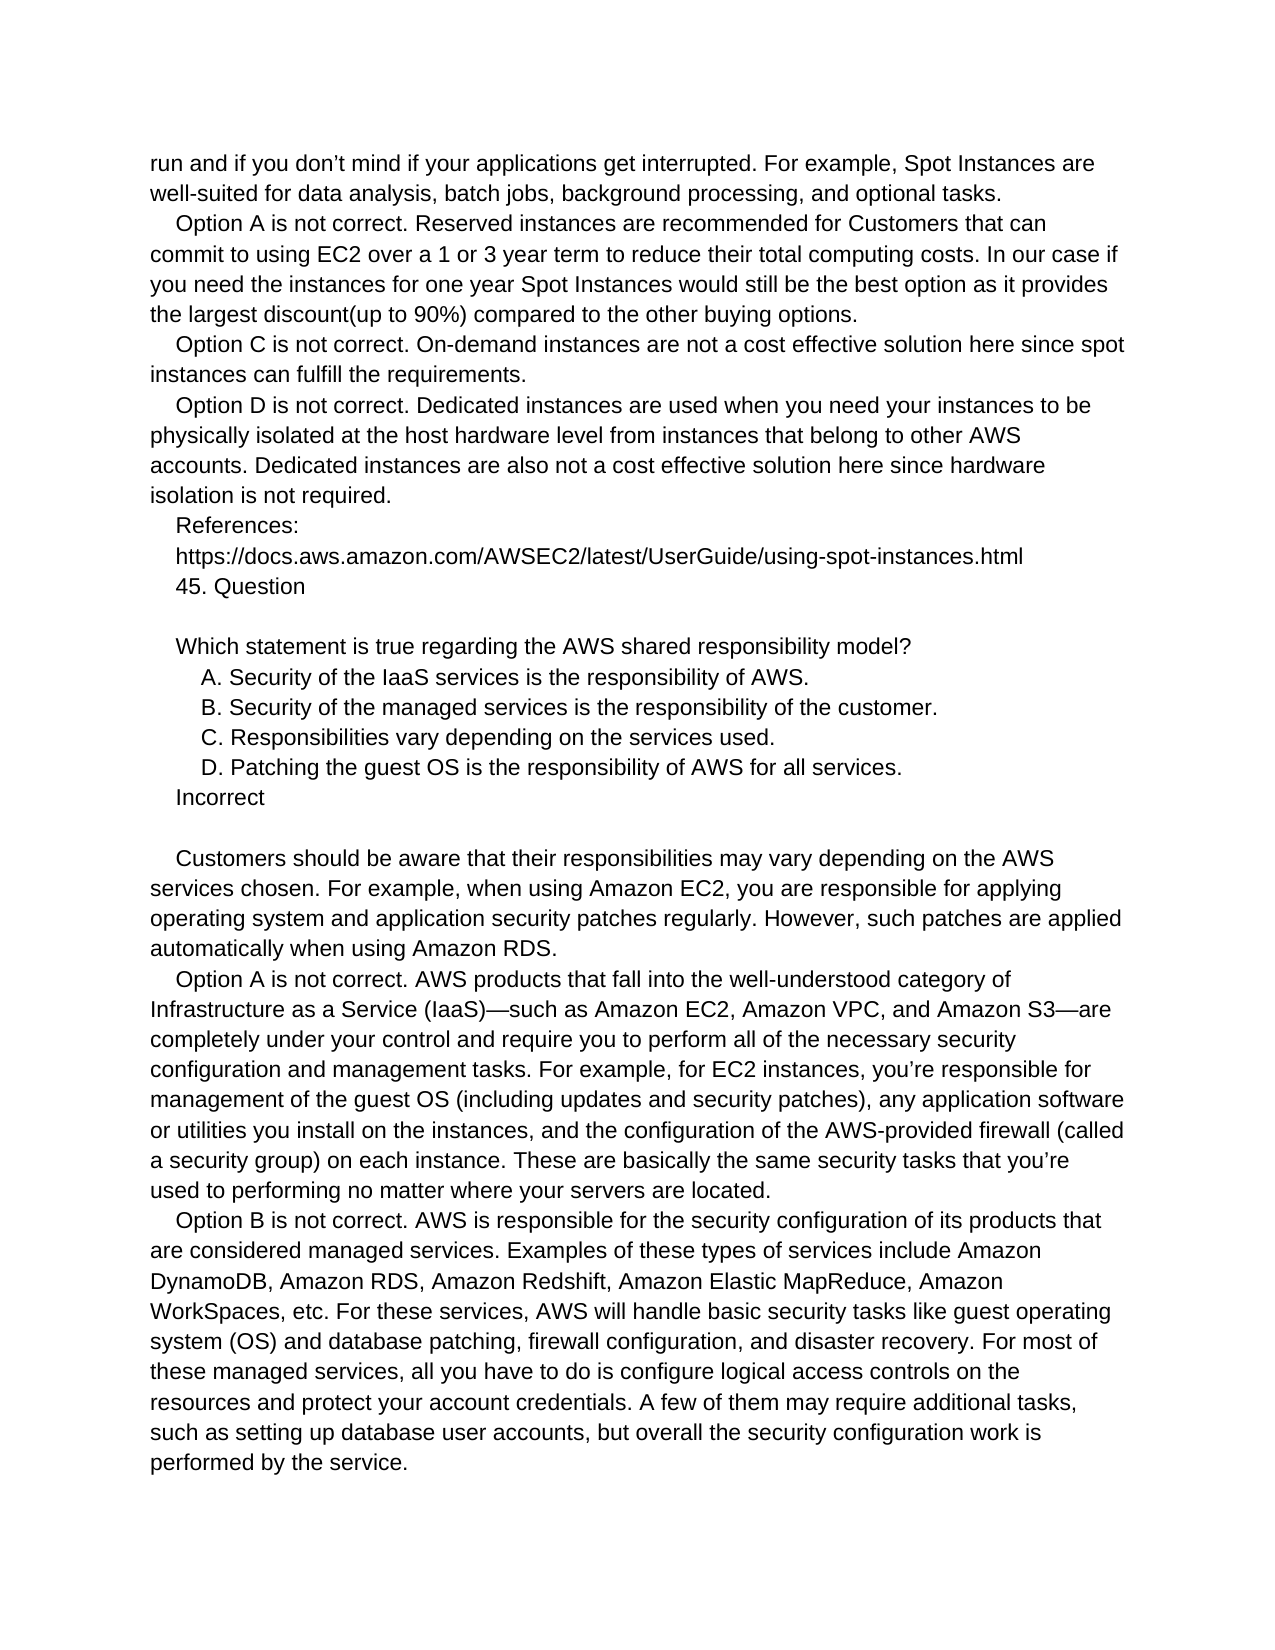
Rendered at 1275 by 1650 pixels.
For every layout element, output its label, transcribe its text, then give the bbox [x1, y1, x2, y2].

text C. Responsibilities vary depending on the services used. [150, 724, 1125, 750]
text Option A is not correct. AWS products that fall into the well-understood category of Infrastructure as a Service (IaaS)—such as Amazon EC2, Amazon VPC, and Amazon S3—are completely under your control and require you to perform all of the necessary security configuration and management tasks. For example, for EC2 instances, you’re responsible for management of the guest OS (including updates and security patches), any application software or utilities you install on the instances, and the configuration of the AWS-provided firewall (called a security group) on each instance. These are basically the same security tasks that you’re used to performing no matter where your servers are located. [150, 966, 1125, 1203]
text B. Security of the managed services is the responsibility of the customer. [150, 694, 1125, 720]
text 45. Question [150, 573, 1125, 599]
text Which statement is true regarding the AWS shared responsibility model? [150, 633, 1125, 660]
text Option D is not correct. Dedicated instances are used when you need your instances to be physically isolated at the host hardware level from instances that belong to other AWS accounts. Dedicated instances are also not a cost effective solution here since hardware isolation is not required. [150, 392, 1125, 509]
text run and if you don’t mind if your applications get interrupted. For example, Spot Instances are well-suited for data analysis, batch jobs, background processing, and optional tasks. [150, 150, 1125, 207]
text Option B is not correct. AWS is responsible for the security configuration of its products that are considered managed services. Examples of these types of services include Amazon DynamoDB, Amazon RDS, Amazon Redshift, Amazon Elastic MapReduce, Amazon WorkSpaces, etc. For these services, AWS will handle basic security tasks like guest operating system (OS) and database patching, firewall configuration, and disaster recovery. For most of these managed services, all you have to do is configure logical access controls on the resources and protect your account credentials. A few of them may require additional tasks, such as setting up database user accounts, but overall the security configuration work is performed by the service. [150, 1207, 1125, 1475]
text D. Patching the guest OS is the responsibility of AWS for all services. [150, 754, 1125, 781]
text References: [150, 512, 1125, 539]
text A. Security of the IaaS services is the responsibility of AWS. [150, 663, 1125, 690]
text Option A is not correct. Reserved instances are recommended for Customers that can commit to using EC2 over a 1 or 3 year term to reduce their total computing costs. In our case if you need the instances for one year Spot Instances would still be the best option as it provides the largest discount(up to 90%) compared to the other buying options. [150, 210, 1125, 327]
text Customers should be aware that their responsibilities may vary depending on the AWS services chosen. For example, when using Amazon EC2, you are responsible for applying operating system and application security patches regularly. However, such patches are applied automatically when using Amazon RDS. [150, 845, 1125, 962]
text Incorrect [150, 784, 1125, 811]
text Option C is not correct. On-demand instances are not a cost effective solution here since spot instances can fulfill the requirements. [150, 331, 1125, 388]
text https://docs.aws.amazon.com/AWSEC2/latest/UserGuide/using-spot-instances.html [150, 543, 1125, 569]
